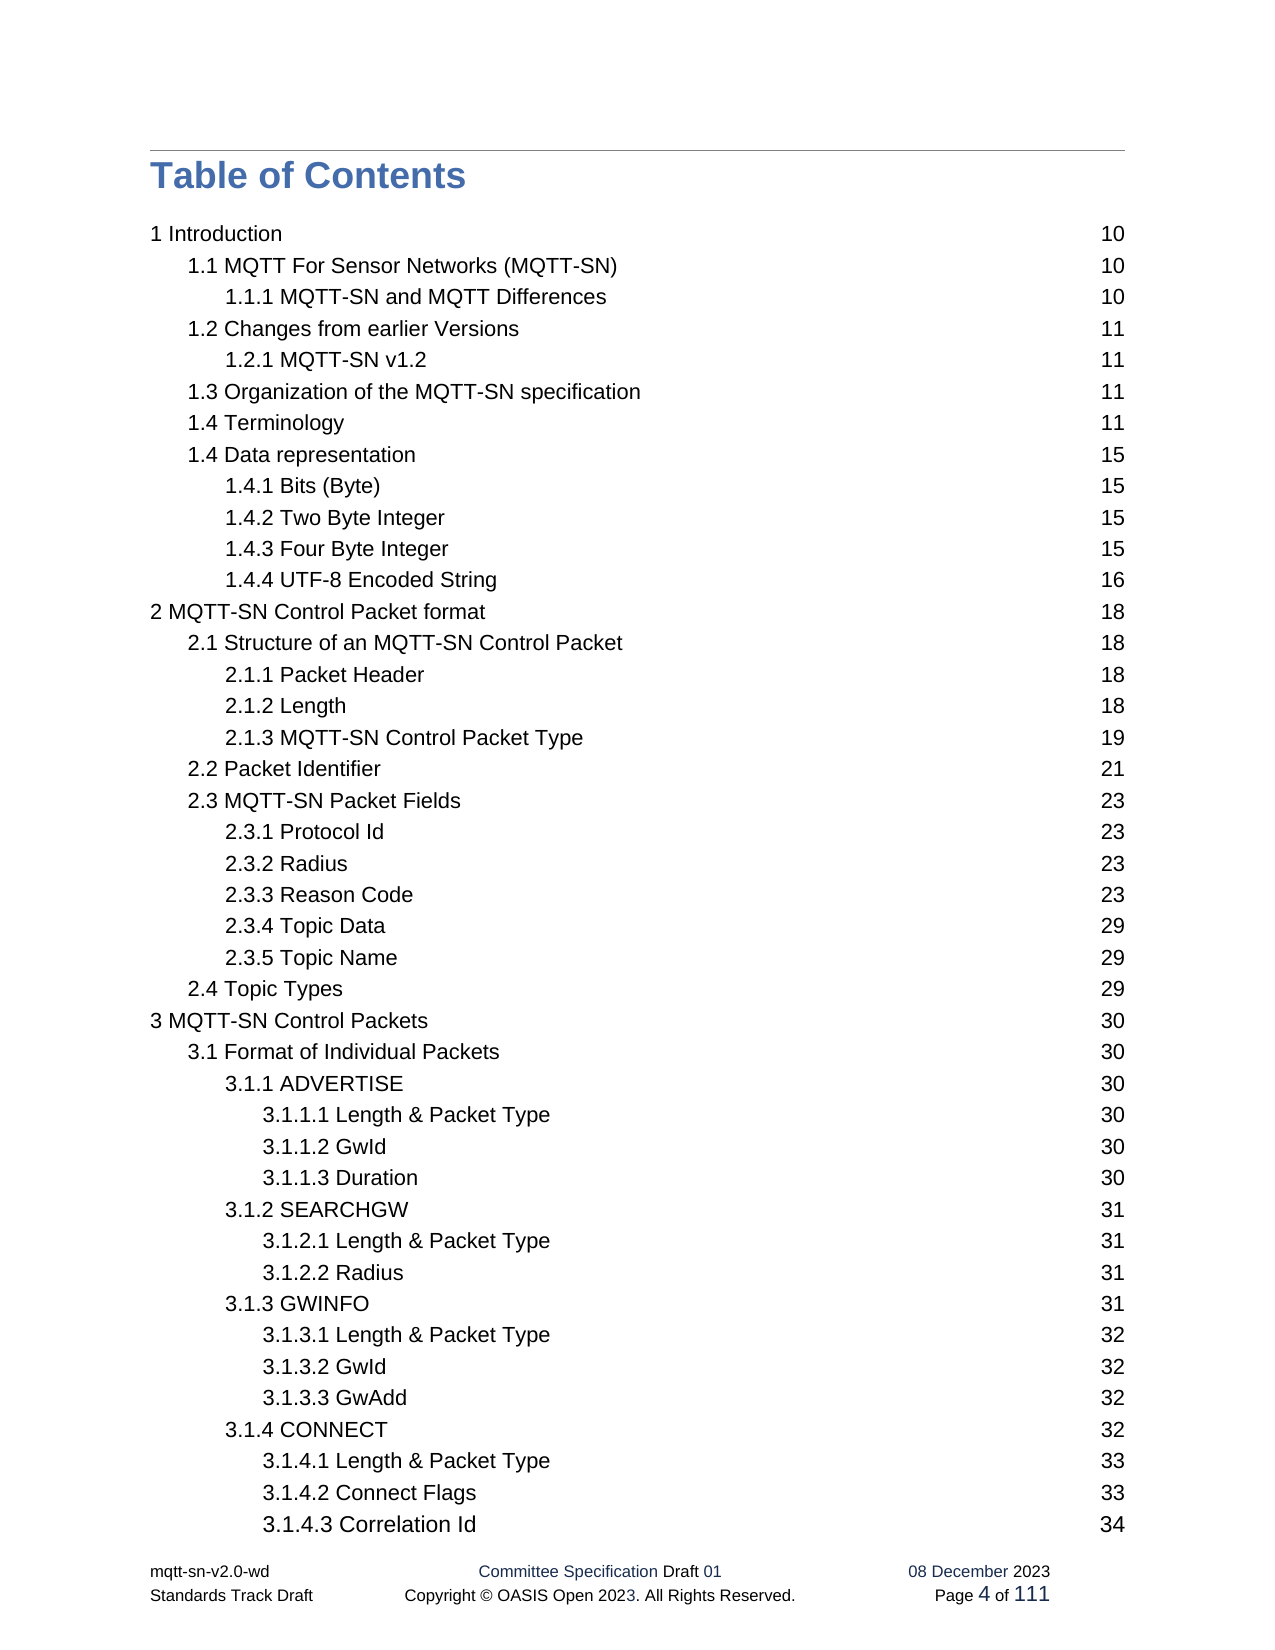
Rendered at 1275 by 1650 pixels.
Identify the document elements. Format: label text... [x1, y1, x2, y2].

text 2.1.1 Packet Header 18 [225, 662, 1125, 687]
text 1.1 MQTT For Sensor Networks (MQTT-SN) 10 [187, 253, 1125, 278]
text 2.3.2 Radius 23 [225, 850, 1125, 876]
text 3.1.2 SEARCHGW 31 [225, 1196, 1125, 1222]
text 1.4 Terminology 11 [187, 410, 1125, 435]
text 2.3.4 Topic Data 29 [225, 913, 1125, 938]
text 3.1.3.3 GwAdd 32 [262, 1385, 1125, 1410]
text 2.4 Topic Types 29 [187, 976, 1125, 1001]
text 2.2 Packet Identifier 21 [187, 756, 1125, 781]
text 3 MQTT-SN Control Packets 30 [150, 1008, 1125, 1033]
text 1.4.3 Four Byte Integer 15 [225, 536, 1125, 561]
text 3.1.3.1 Length & Packet Type 32 [262, 1322, 1125, 1347]
text 2.3.3 Reason Code 23 [225, 882, 1125, 907]
text 3.1.2.1 Length & Packet Type 31 [262, 1228, 1125, 1253]
text 1.1.1 MQTT-SN and MQTT Differences 10 [225, 284, 1125, 309]
text 3.1.1.1 Length & Packet Type 30 [262, 1102, 1125, 1127]
text 3.1.4.3 Correlation Id 34 [262, 1511, 1125, 1537]
text 1.2.1 MQTT-SN v1.2 11 [225, 347, 1125, 372]
text 3.1.4 CONNECT 32 [225, 1417, 1125, 1442]
text 2.1 Structure of an MQTT-SN Control Packet 18 [187, 630, 1125, 655]
text 1.4.1 Bits (Byte) 15 [225, 473, 1125, 498]
text 2.3.1 Protocol Id 23 [225, 819, 1125, 844]
text 2 MQTT-SN Control Packet format 18 [150, 599, 1125, 624]
text 1.4 Data representation 15 [187, 441, 1125, 467]
text 3.1.2.2 Radius 31 [262, 1259, 1125, 1284]
text 1.2 Changes from earlier Versions 11 [187, 316, 1125, 341]
text 1.4.2 Two Byte Integer 15 [225, 504, 1125, 529]
text 3.1.1.3 Duration 30 [262, 1165, 1125, 1190]
text 1.4.4 UTF-8 Encoded String 16 [225, 567, 1125, 592]
text 2.1.2 Length 18 [225, 693, 1125, 718]
text 3.1 Format of Individual Packets 30 [187, 1039, 1125, 1064]
text 3.1.1 ADVERTISE 30 [225, 1071, 1125, 1096]
text 3.1.4.2 Connect Flags 33 [262, 1479, 1125, 1505]
text Table of Contents [150, 151, 1125, 196]
text 3.1.4.1 Length & Packet Type 33 [262, 1448, 1125, 1473]
text 2.1.3 MQTT-SN Control Packet Type 19 [225, 724, 1125, 750]
text 3.1.3.2 GwId 32 [262, 1354, 1125, 1379]
text 2.3.5 Topic Name 29 [225, 945, 1125, 970]
text 2.3 MQTT-SN Packet Fields 23 [187, 787, 1125, 813]
text 1 Introduction 10 [150, 221, 1125, 246]
text 3.1.3 GWINFO 31 [225, 1291, 1125, 1316]
text 3.1.1.2 GwId 30 [262, 1133, 1125, 1159]
text 1.3 Organization of the MQTT-SN specification 11 [187, 378, 1125, 404]
